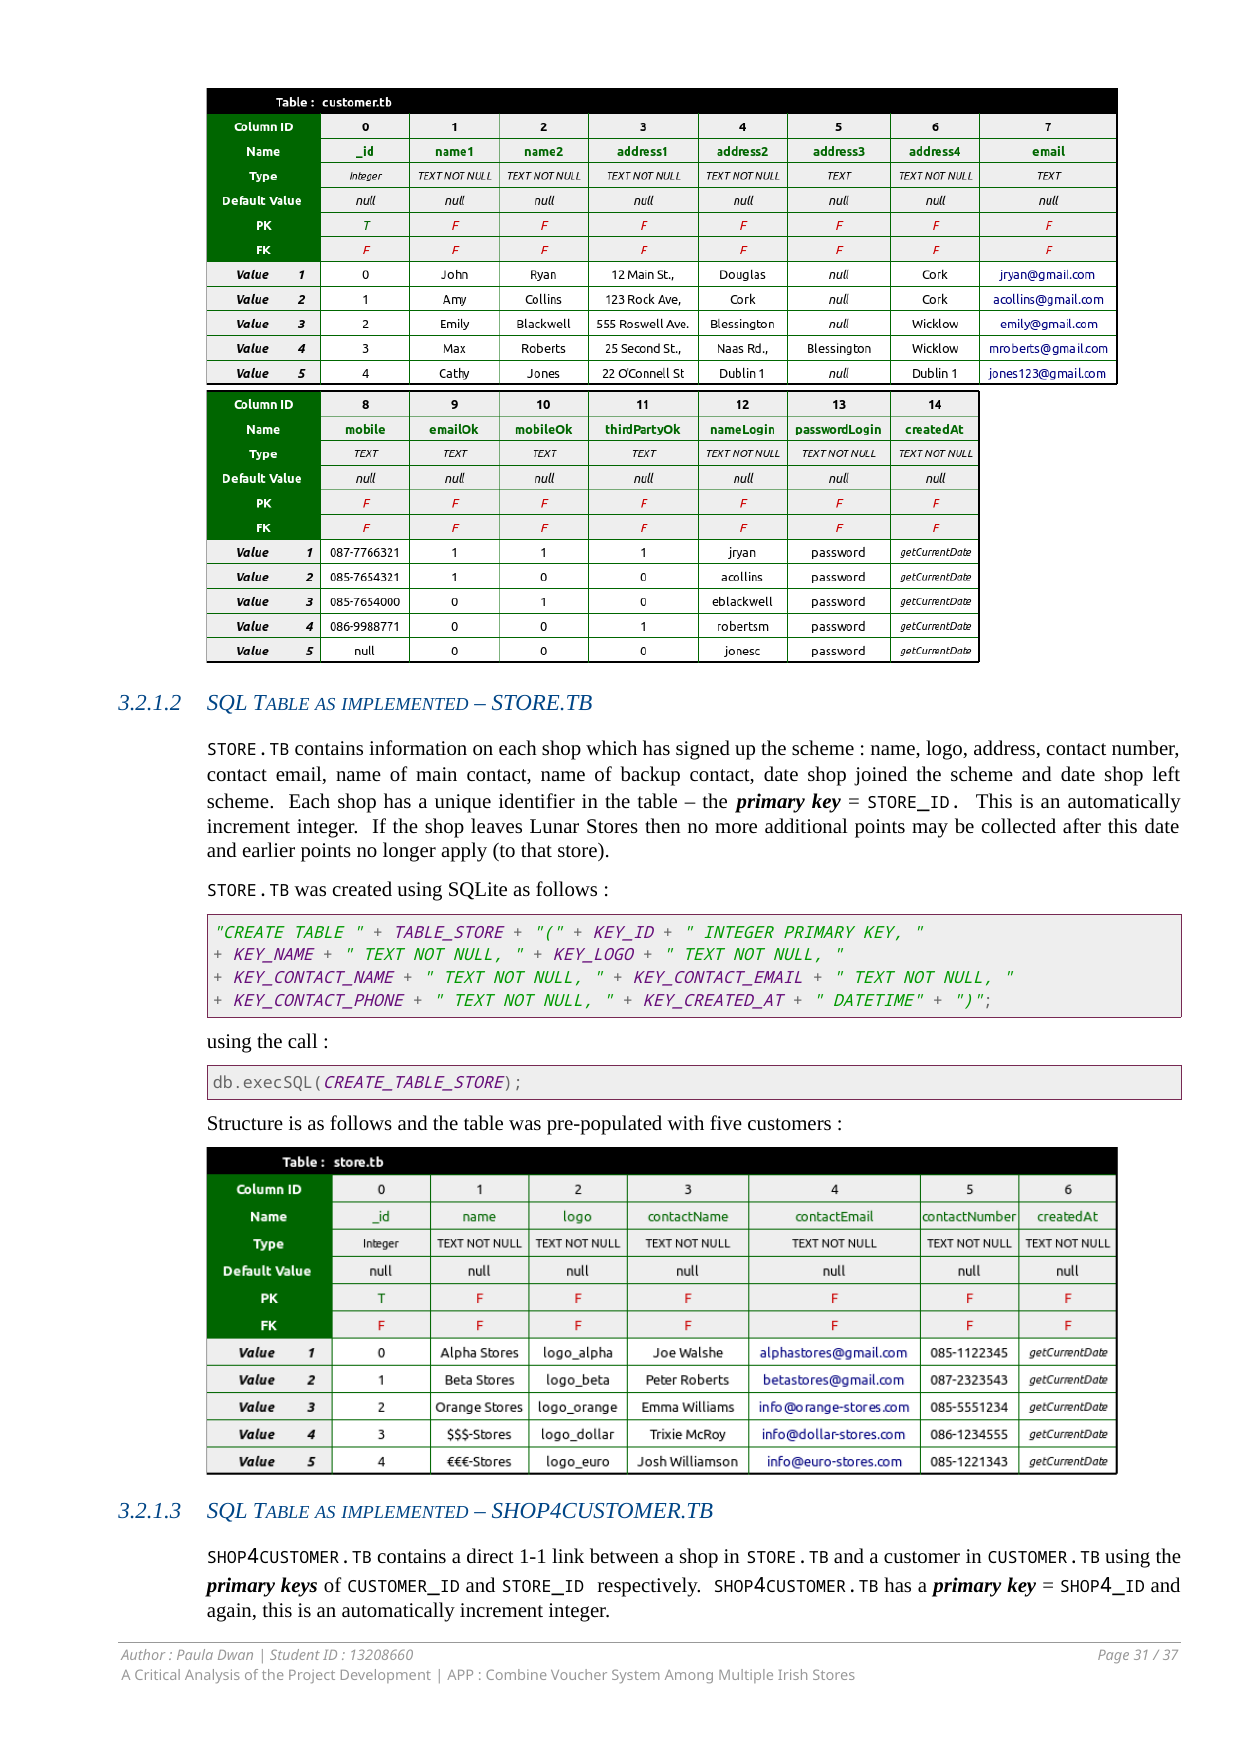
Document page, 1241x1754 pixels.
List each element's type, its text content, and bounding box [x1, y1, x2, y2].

picture [206, 88, 1122, 672]
text shop4customer.tb contains a direct 1-1 link between a shop in store.tb and a customer in customer.tb using the primary keys of customer_id and store_id respectively. shop4customer.tb has a primary key = shop4_id and again, this is an automatically increment integer. [207, 1541, 1181, 1622]
text using the call : [207, 1029, 1181, 1053]
text Structure is as follows and the table was pre-populated with five customers : [207, 1111, 1181, 1135]
text "CREATE TABLE " + TABLE_STORE + "(" + KEY_ID + " INTEGER PRIMARY KEY, " + KEY_NAME + " TEXT NOT NULL, " + KEY_LOGO + " TEXT NOT NULL, " + KEY_CONTACT_NAME + " TEXT NOT NULL, " + KEY_CONTACT_EMAIL + " TEXT NOT NULL, " + KEY_CONTACT_PHONE + " TEXT NOT NULL, " + KEY_CREATED_AT + " DATETIME" + ")"; [208, 915, 1181, 1017]
text store.tb was created using SQLite as follows : [207, 874, 1181, 902]
picture [206, 1147, 1122, 1480]
subtitle SQL Table as implemented – SHOP4CUSTOMER.TB [118, 1497, 1181, 1524]
subtitle SQL Table as implemented – STORE.TB [118, 689, 1181, 716]
text db.execSQL(CREATE_TABLE_STORE); [208, 1066, 1181, 1099]
text store.tb contains information on each shop which has signed up the scheme : name, logo, address, contact number, contact email, name of main contact, name of backup contact, date shop joined the scheme and date shop left scheme. Each shop has a unique identifier in the table – the primary key = store_id. This is an automatically increment integer. If the shop leaves Lunar Stores then no more additional points may be collected after this date and earlier points no longer apply (to that store). [207, 733, 1181, 862]
